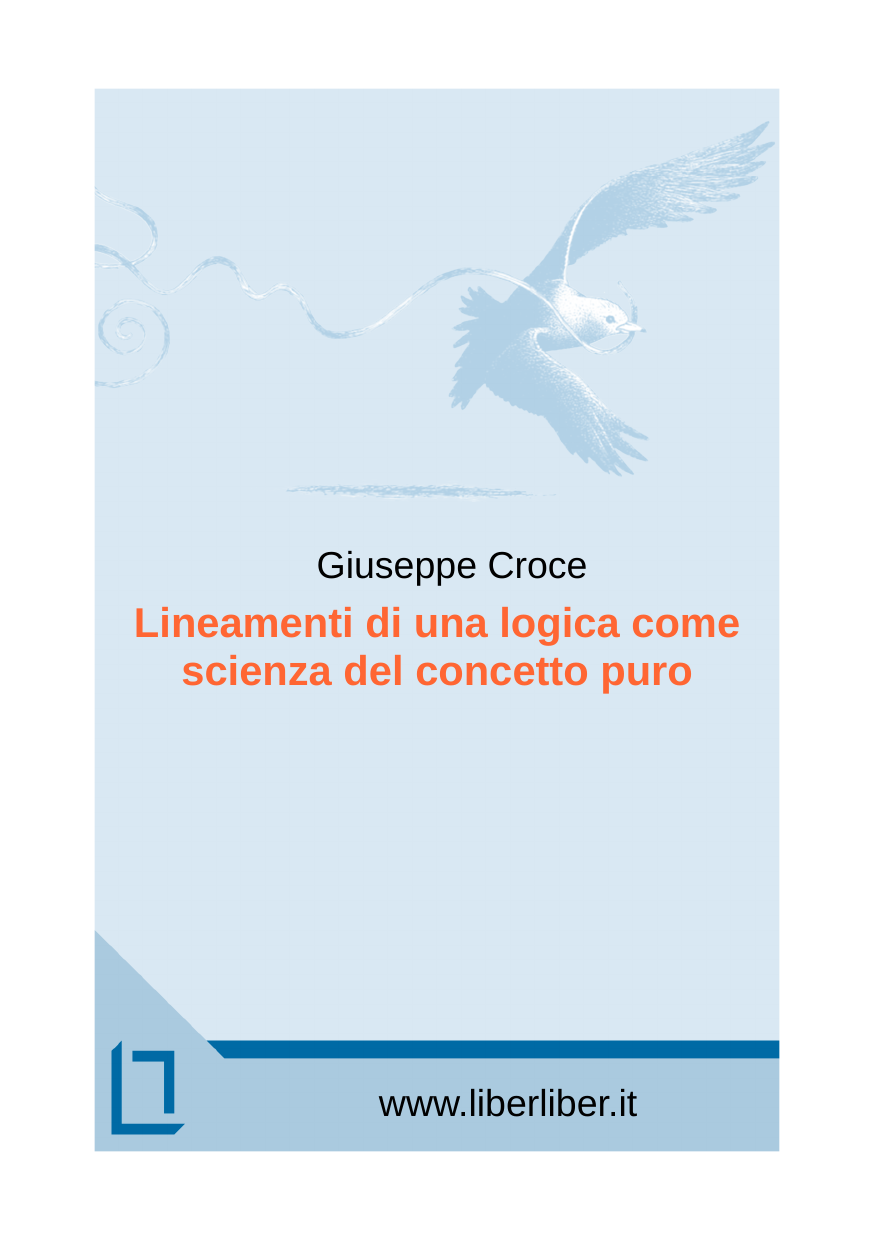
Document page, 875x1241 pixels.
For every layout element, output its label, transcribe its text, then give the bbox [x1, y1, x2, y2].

picture [94, 88, 780, 1152]
text Giuseppe Croce [94, 543, 779, 586]
text www.liberliber.it [331, 1081, 685, 1124]
text Lineamenti di una logica come scienza del concetto puro [94, 598, 779, 694]
